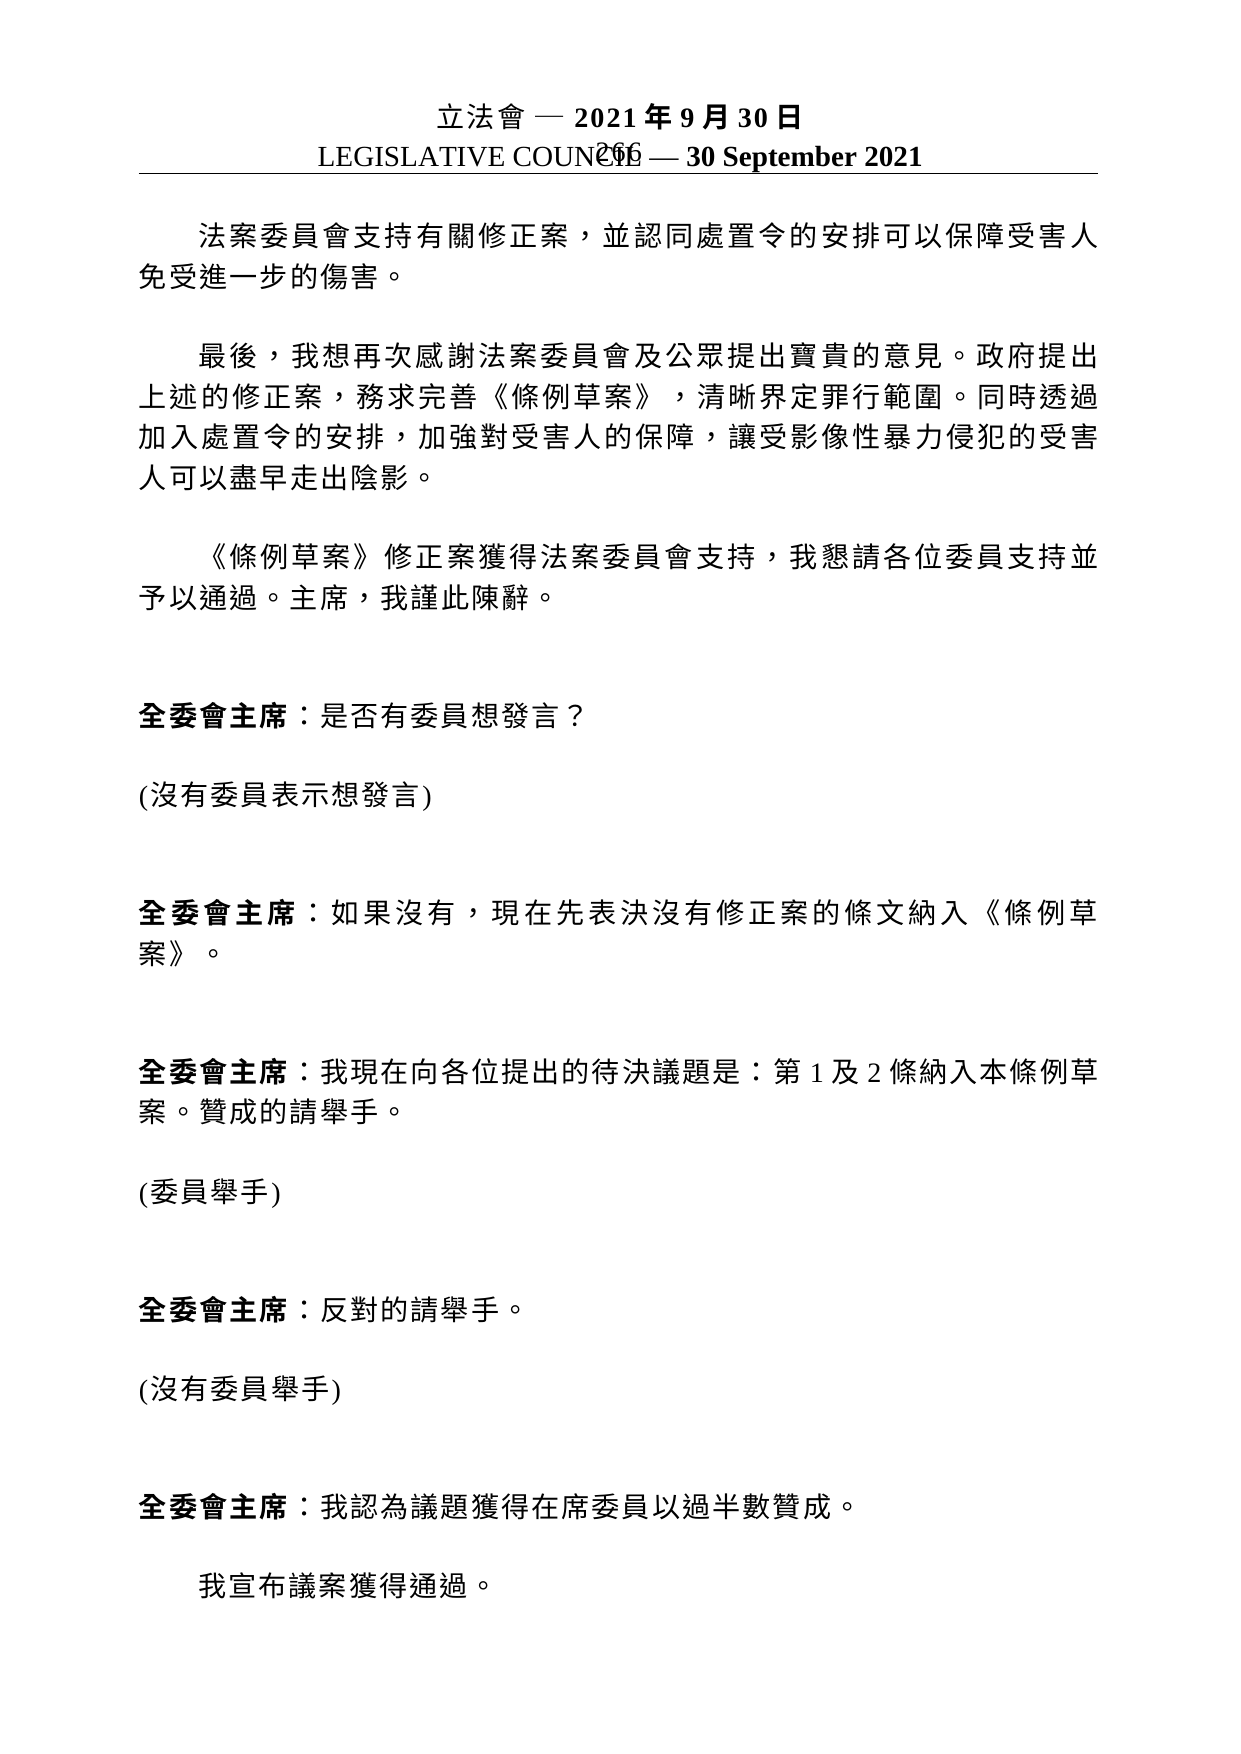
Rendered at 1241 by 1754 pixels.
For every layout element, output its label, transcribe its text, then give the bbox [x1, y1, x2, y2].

text 我宣布議案獲得通過。 [139, 1564, 1098, 1604]
text 《條例草案》修正案獲得法案委員會支持，我懇請各位委員支持並予以通過。主席，我謹此陳辭。 [139, 535, 1098, 617]
text 全委會主席：我現在向各位提出的待決議題是：第1及2條納入本條例草案。贊成的請舉手。 [139, 1049, 1098, 1131]
text (沒有委員表示想發言) [139, 773, 1098, 814]
text 最後，我想再次感謝法案委員會及公眾提出寶貴的意見。政府提出上述的修正案，務求完善《條例草案》，清晰界定罪行範圍。同時透過加入處置令的安排，加強對受害人的保障，讓受影像性暴力侵犯的受害人可以盡早走出陰影。 [139, 334, 1098, 497]
text (委員舉手) [139, 1169, 1098, 1210]
text (沒有委員舉手) [139, 1367, 1098, 1407]
text 法案委員會支持有關修正案，並認同處置令的安排可以保障受害人免受進一步的傷害。 [139, 214, 1098, 295]
text 全委會主席：如果沒有，現在先表決沒有修正案的條文納入《條例草案》。 [139, 891, 1098, 972]
text 全委會主席：是否有委員想發言？ [139, 694, 1098, 734]
text 全委會主席：反對的請舉手。 [139, 1287, 1098, 1328]
text 全委會主席：我認為議題獲得在席委員以過半數贊成。 [139, 1484, 1098, 1525]
